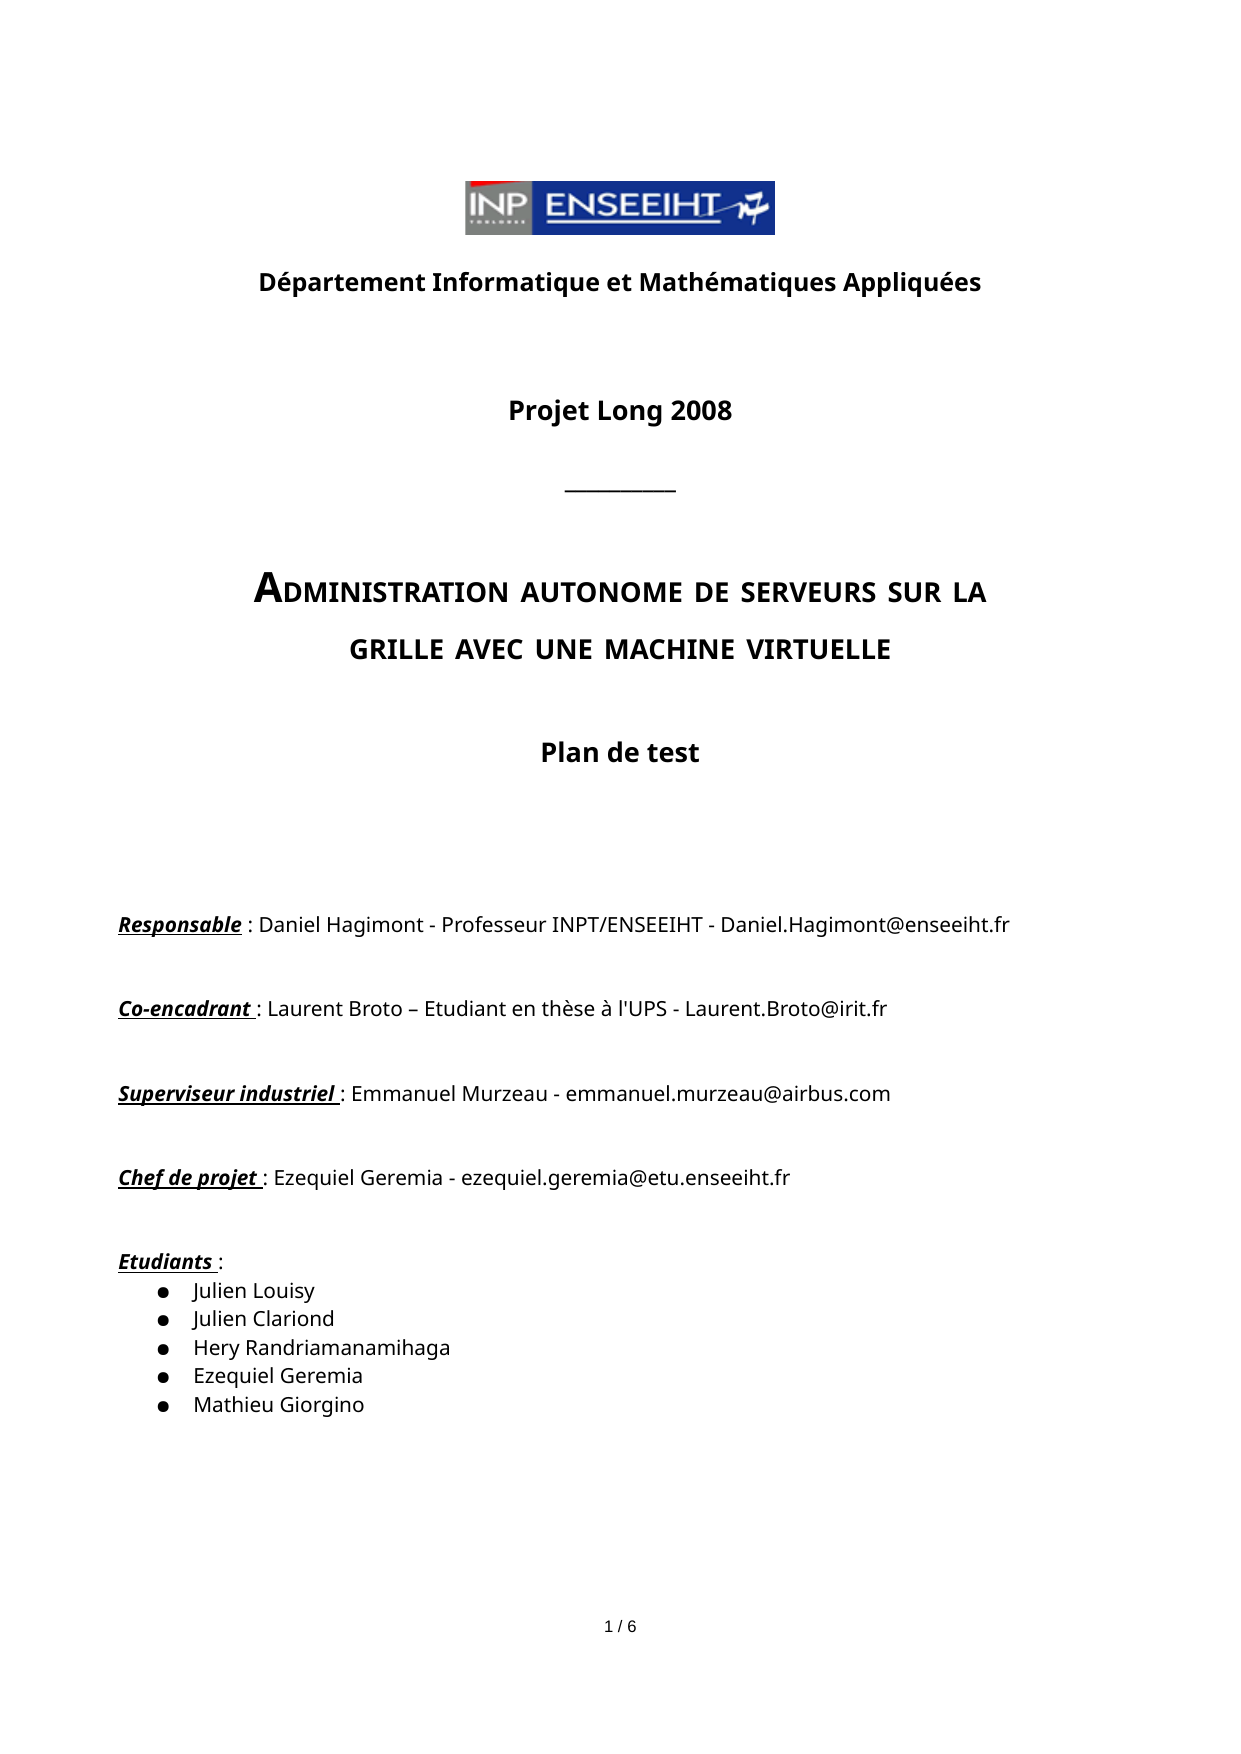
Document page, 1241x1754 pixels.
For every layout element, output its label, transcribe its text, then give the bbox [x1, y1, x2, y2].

list Ezequiel Geremia [156, 1361, 1122, 1390]
text Administration autonome de serveurs sur la grille avec une machine virtuelle [208, 558, 1032, 671]
text Projet Long 2008 [118, 391, 1122, 428]
text Co-encadrant : Laurent Broto – Etudiant en thèse à l'UPS - Laurent.Broto@irit.fr [118, 994, 1122, 1022]
list Julien Louisy [156, 1276, 1122, 1304]
text Superviseur industriel : Emmanuel Murzeau - emmanuel.murzeau@airbus.com [118, 1079, 1122, 1108]
text Plan de test [118, 733, 1122, 770]
text Chef de projet : Ezequiel Geremia - ezequiel.geremia@etu.enseeiht.fr [118, 1163, 1122, 1192]
text Responsable : Daniel Hagimont - Professeur INPT/ENSEEIHT - Daniel.Hagimont@enseeiht.fr [118, 910, 1122, 938]
text __________ [118, 459, 1122, 496]
picture [465, 181, 775, 235]
list Mathieu Giorgino [156, 1390, 1122, 1418]
list Julien Clariond [156, 1304, 1122, 1333]
text Département Informatique et Mathématiques Appliquées [118, 264, 1122, 298]
text Etudiants : [118, 1247, 1122, 1276]
list Hery Randriamanamihaga [156, 1333, 1122, 1361]
